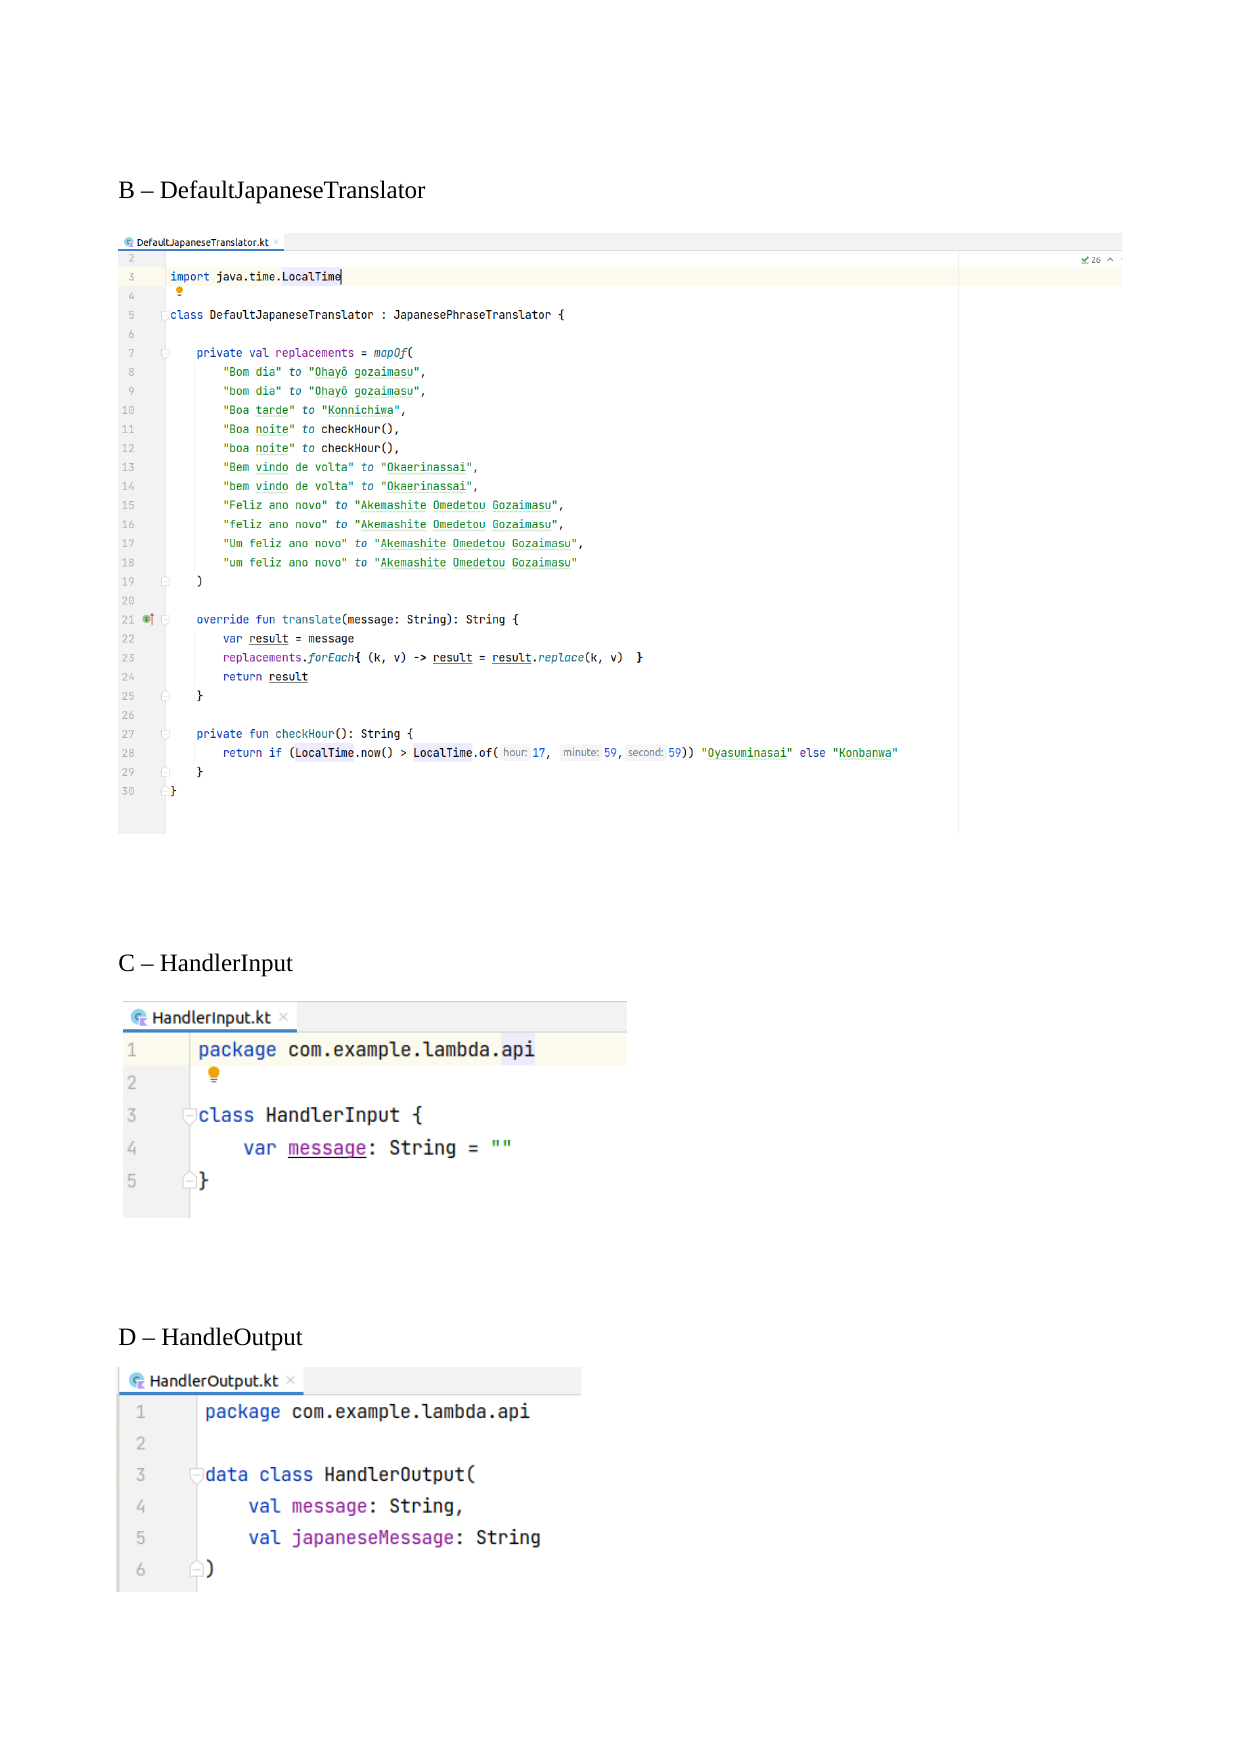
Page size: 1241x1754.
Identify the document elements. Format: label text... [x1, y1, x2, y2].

text C – HandlerInput [118, 948, 1122, 977]
picture [123, 1001, 627, 1218]
picture [116, 1367, 582, 1592]
text B – DefaultJapaneseTranslator [118, 176, 1122, 204]
picture [118, 233, 1123, 834]
text D – HandleOutput [118, 1322, 1122, 1351]
